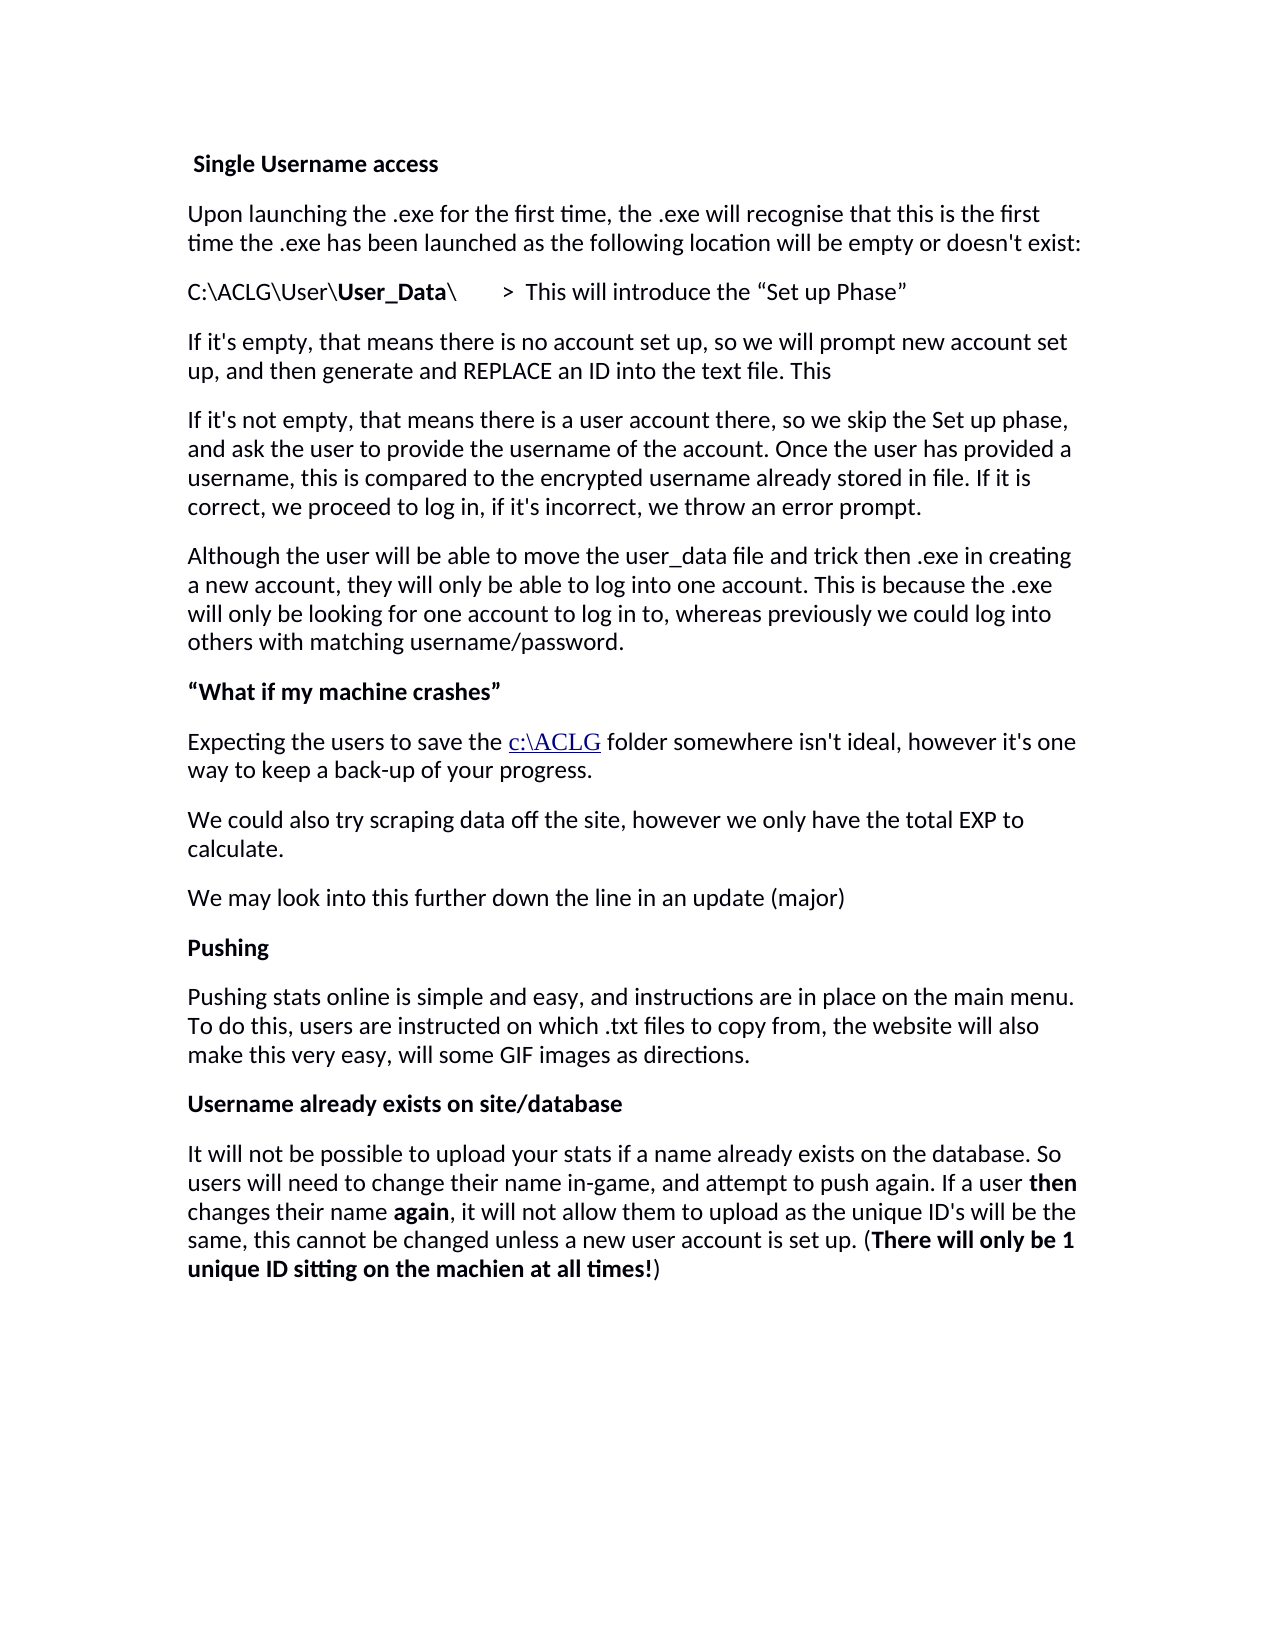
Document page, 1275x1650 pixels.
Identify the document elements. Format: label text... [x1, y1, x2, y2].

text Although the user will be able to move the user_data file and trick then .exe in creating a new account, they will only be able to log into one account. This is because the .exe will only be looking for one account to log in to, whereas previously we could log into others with matching username/password. [187, 542, 1087, 657]
text We may look into this further down the line in an update (major) [187, 884, 1087, 912]
text Username already exists on site/database [187, 1090, 1087, 1119]
text C:\ACLG\User\User_Data\ > This will introduce the “Set up Phase” [187, 278, 1087, 307]
text Pushing stats online is simple and easy, and instructions are in place on the main menu. To do this, users are instructed on which .txt files to copy from, the website will also make this very easy, will some GIF images as directions. [187, 983, 1087, 1069]
text Single Username access [187, 150, 1087, 179]
text “What if my machine crashes” [187, 677, 1087, 706]
text If it's not empty, that means there is a user account there, so we skip the Set up phase, and ask the user to provide the username of the account. Once the user has provided a username, this is compared to the encrypted username already stored in file. If it is correct, we proceed to log in, if it's incorrect, we throw an error prompt. [187, 406, 1087, 521]
text Pushing [187, 933, 1087, 962]
text We could also try scraping data off the site, however we only have the total EXP to calculate. [187, 805, 1087, 863]
text Upon launching the .exe for the first time, the .exe will recognise that this is the first time the .exe has been launched as the following location will be empty or doesn't exist: [187, 199, 1087, 257]
text It will not be possible to upload your stats if a name already exists on the database. So users will need to change their name in-game, and attempt to push again. If a user then changes their name again, it will not allow them to upload as the unique ID's will be the same, this cannot be changed unless a new user account is set up. (There will only be 1 unique ID sitting on the machien at all times!) [187, 1139, 1087, 1283]
text Expecting the users to save the c:\ACLG folder somewhere isn't ideal, however it's one way to keep a back-up of your progress. [187, 727, 1087, 784]
text If it's empty, that means there is no account set up, so we will prompt new account set up, and then generate and REPLACE an ID into the text file. This [187, 327, 1087, 385]
